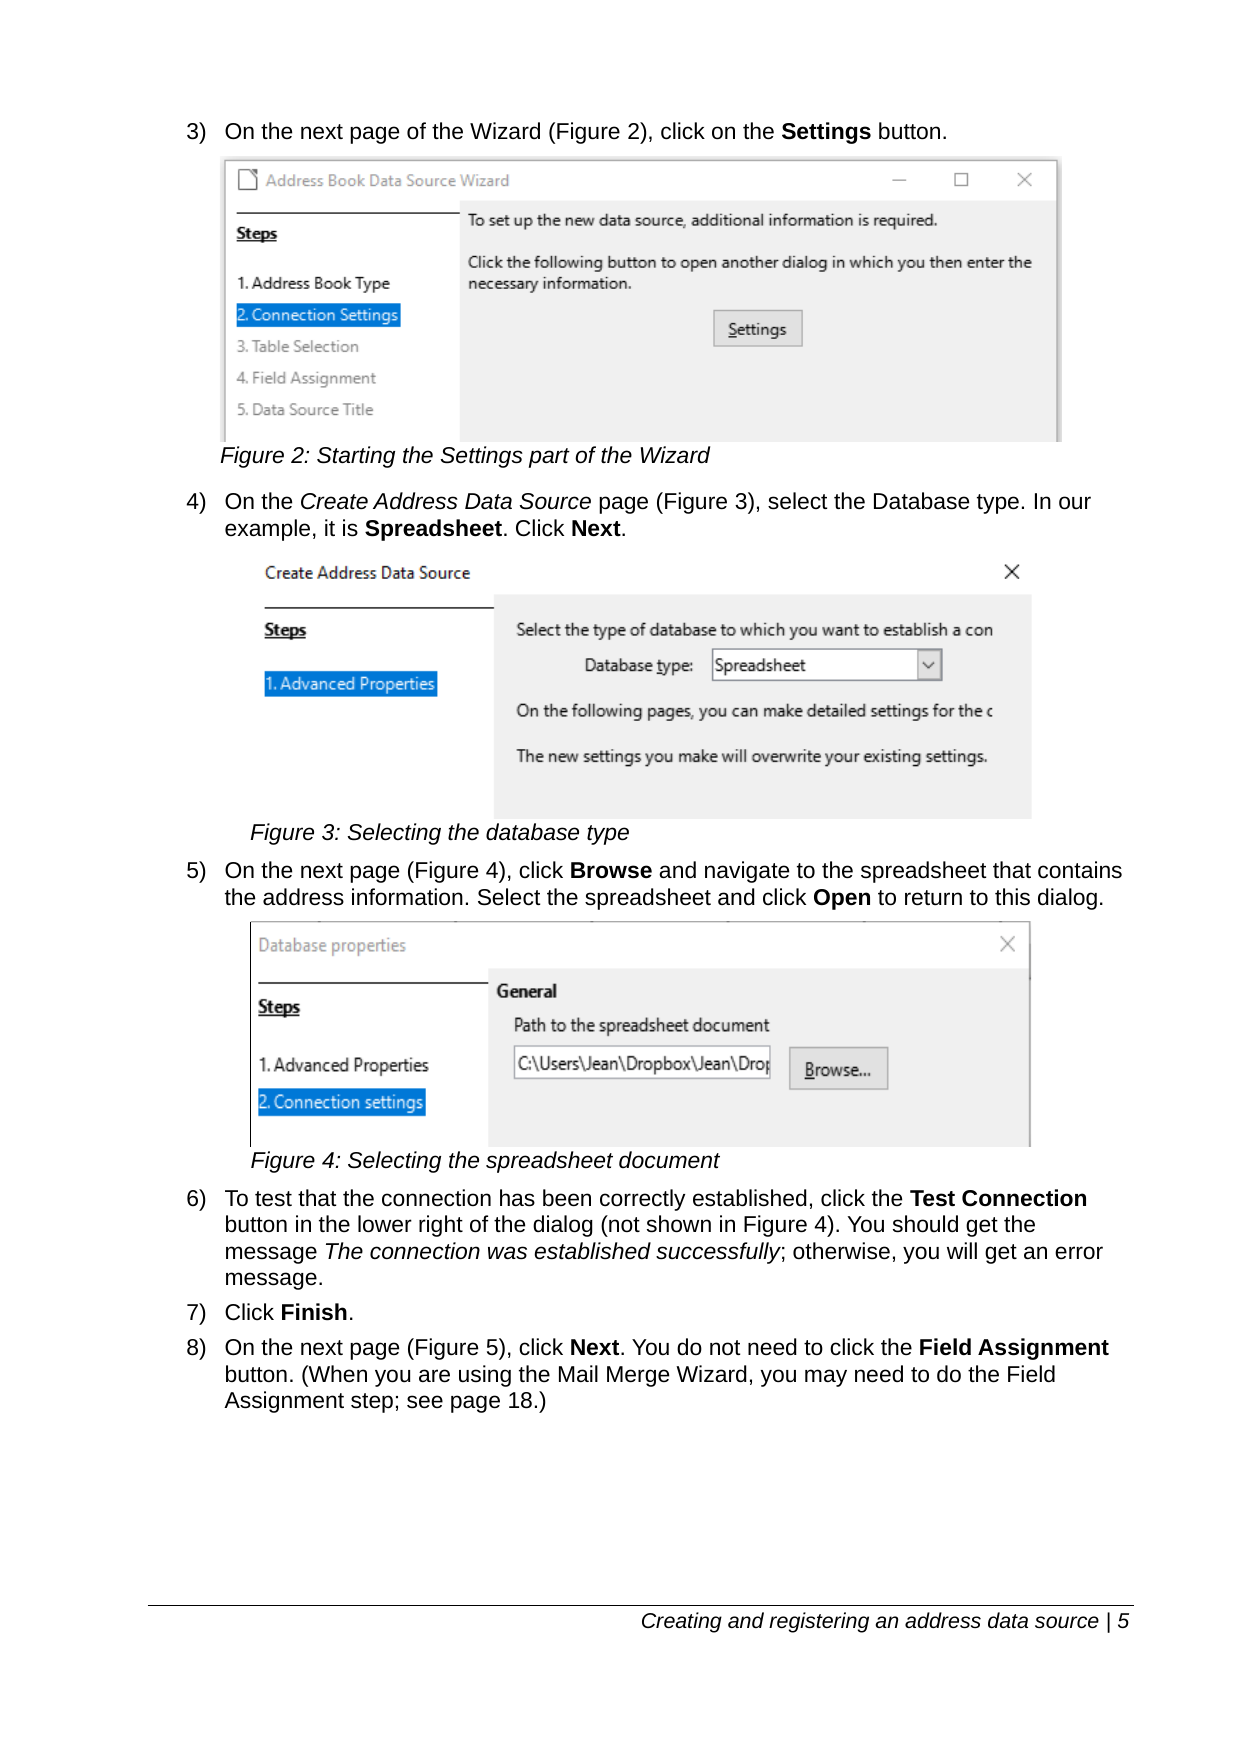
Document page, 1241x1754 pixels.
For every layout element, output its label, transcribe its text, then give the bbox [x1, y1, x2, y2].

list To test that the connection has been correctly established, click the Test Connection button in the lower right of the dialog (not shown in Figure 4). You should get the message The connection was established successfully; otherwise, you will get an error message. [207, 1185, 1134, 1290]
list On the Create Address Data Source page (Figure 3), select the Database type. In our example, it is Spreadsheet. Click Next. [207, 488, 1134, 541]
list On the next page of the Wizard (Figure 2), click on the Settings button. [207, 118, 1134, 144]
picture [250, 921, 1032, 1147]
list On the next page (Figure 4), click Browse and navigate to the spreadsheet that contains the address information. Select the spreadsheet and click Open to return to this dialog. [207, 857, 1134, 910]
text Figure 4: Selecting the spreadsheet document [250, 1147, 1031, 1173]
picture [219, 156, 1062, 442]
picture [255, 553, 1032, 819]
text Figure 3: Selecting the database type [250, 553, 1032, 845]
list On the next page (Figure 5), click Next. You do not need to click the Field Assignment button. (When you are using the Mail Merge Wizard, you may need to do the Field Assignment step; see page 18.) [207, 1334, 1134, 1413]
list Click Finish. [207, 1299, 1134, 1326]
text Figure 2: Starting the Settings part of the Wizard [220, 442, 1062, 468]
